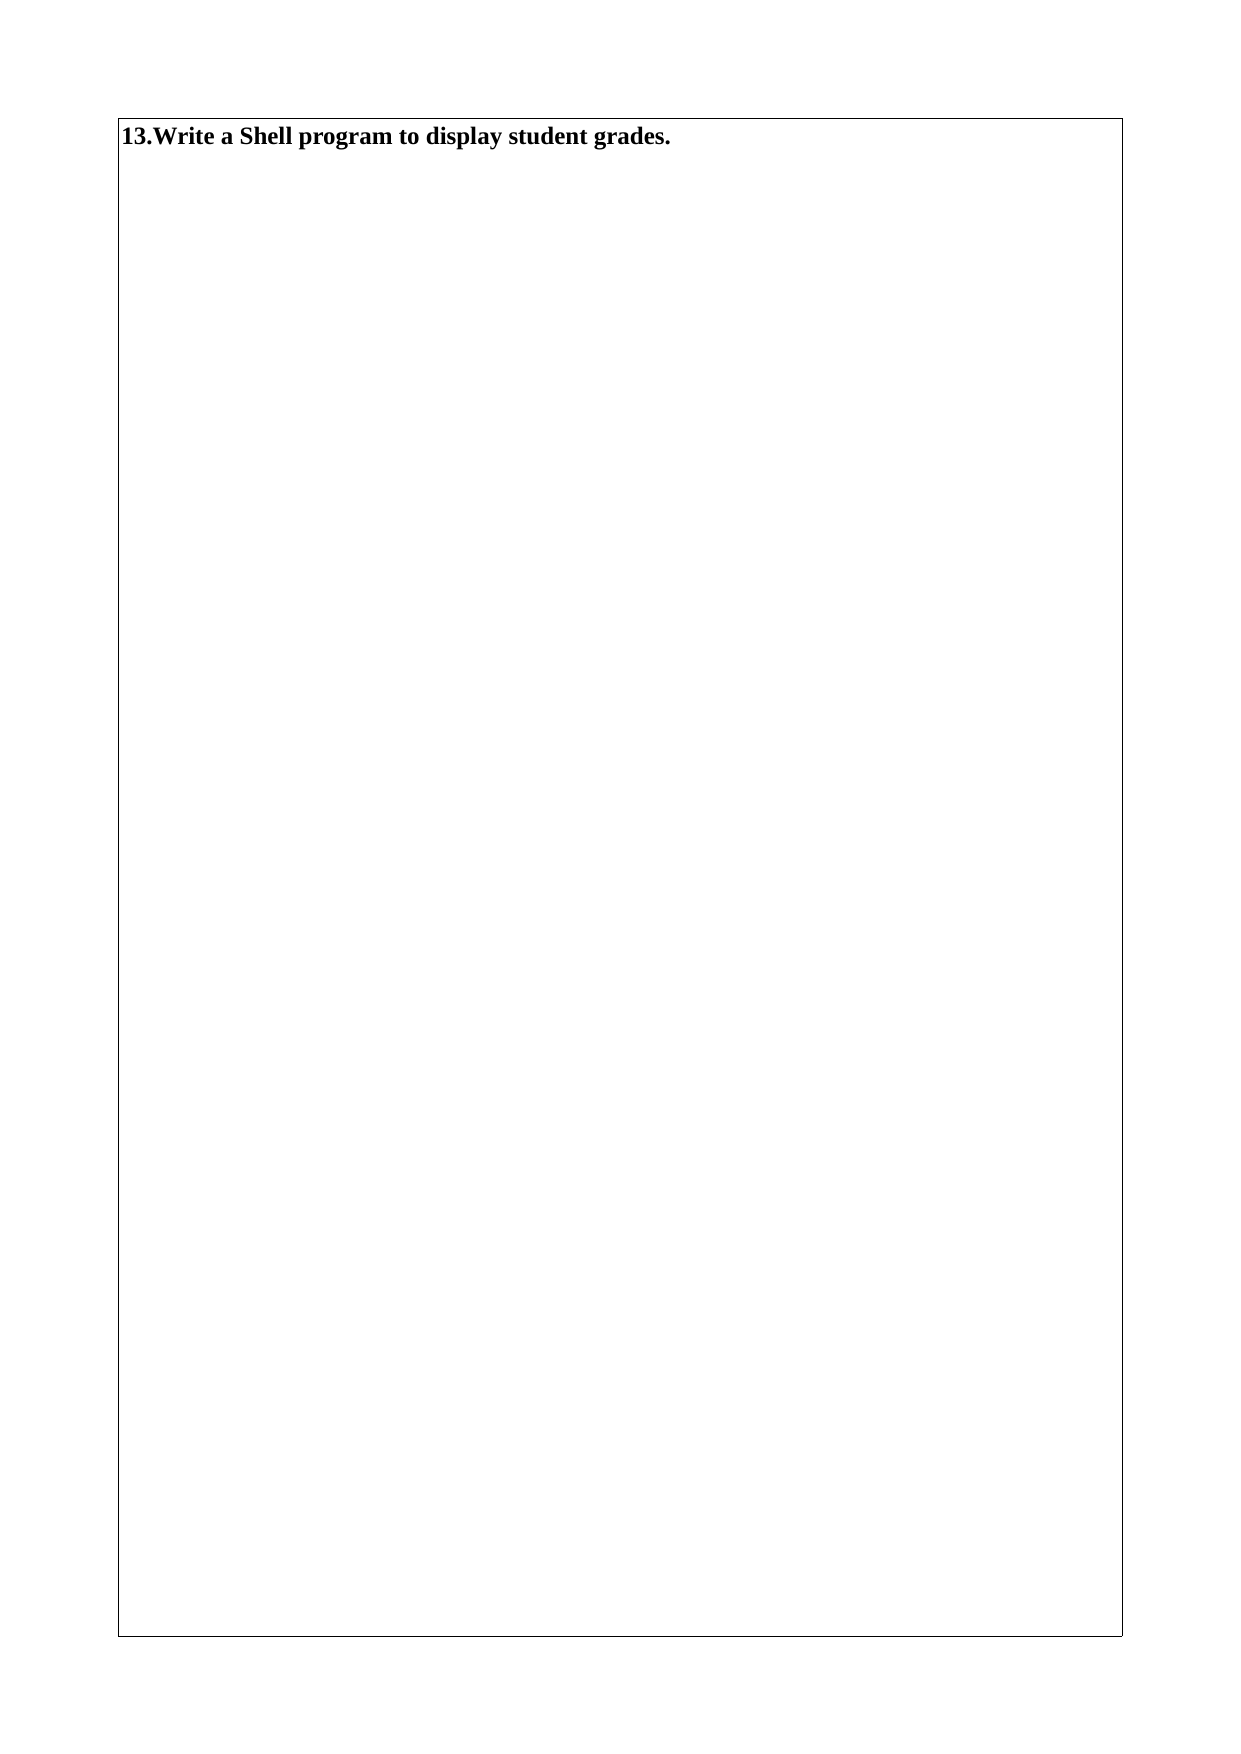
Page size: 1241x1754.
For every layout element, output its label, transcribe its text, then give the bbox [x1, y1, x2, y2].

list 13.Write a Shell program to display student grades. [121, 121, 1119, 150]
